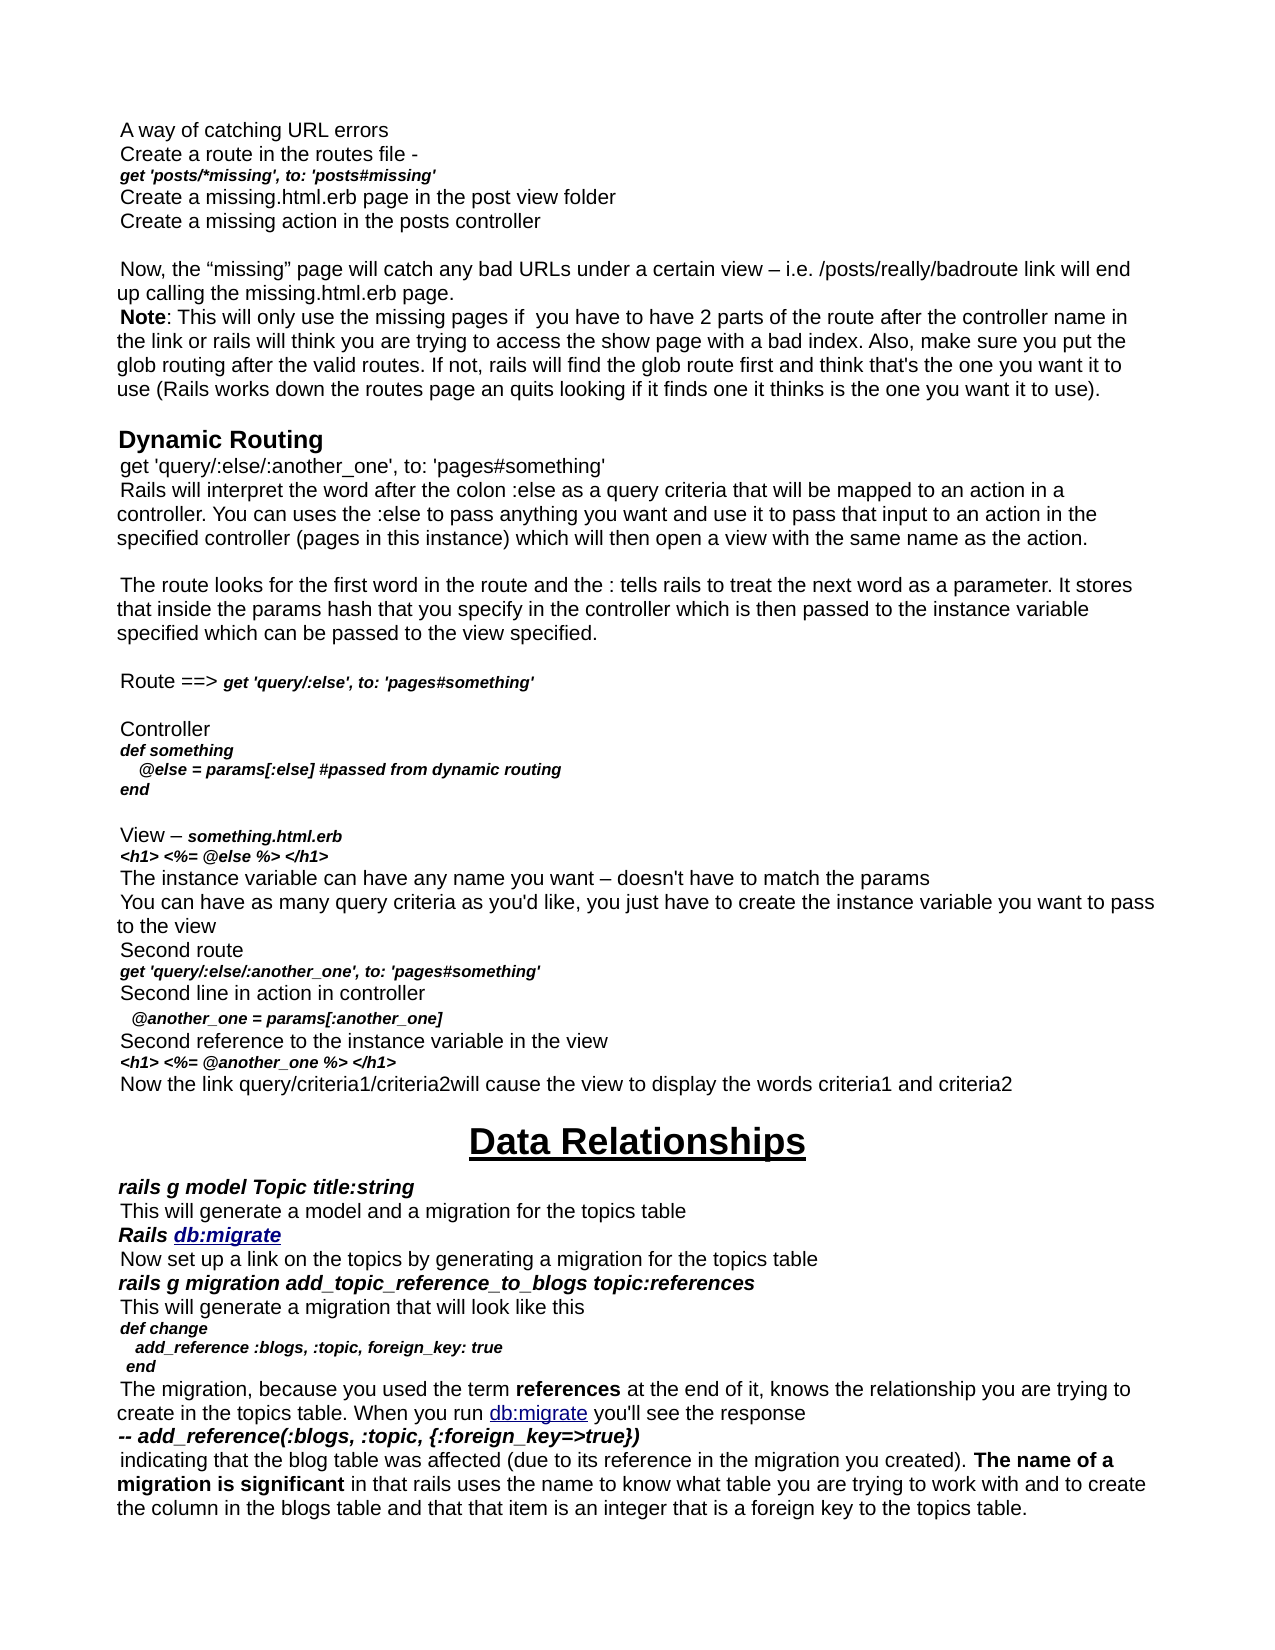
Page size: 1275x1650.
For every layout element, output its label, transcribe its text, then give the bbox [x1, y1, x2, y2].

text Create a missing action in the posts controller [117, 209, 1157, 233]
text Now the link query/criteria1/criteria2will cause the view to display the words criteria1 and criteria2 [117, 1072, 1157, 1096]
text Now, the “missing” page will catch any bad URLs under a certain view – i.e. /posts/really/badroute link will end up calling the missing.html.erb page. [117, 257, 1157, 305]
text rails g model Topic title:string [118, 1175, 1157, 1199]
text def change add_reference :blogs, :topic, foreign_key: true end [117, 1319, 1157, 1376]
text Create a route in the routes file - [117, 142, 1157, 166]
text rails g migration add_topic_reference_to_blogs topic:references [118, 1271, 1157, 1295]
text The migration, because you used the term references at the end of it, knows the relationship you are trying to create in the topics table. When you run db:migrate you'll see the response [117, 1376, 1157, 1424]
text Create a missing.html.erb page in the post view folder [117, 185, 1157, 209]
text @another_one = params[:another_one] [117, 1004, 1157, 1028]
text Second route [117, 937, 1157, 961]
text This will generate a migration that will look like this [117, 1295, 1157, 1319]
text Route ==> get 'query/:else', to: 'pages#something' [117, 669, 1157, 693]
text get 'query/:else/:another_one', to: 'pages#something' [117, 961, 1157, 981]
text <h1> <%= @another_one %> </h1> [117, 1052, 1157, 1072]
text Second line in action in controller [117, 981, 1157, 1004]
text Controller [117, 717, 1157, 741]
text View – something.html.erb [117, 822, 1157, 846]
text Rails db:migrate [118, 1223, 1157, 1247]
text get 'query/:else/:another_one', to: 'pages#something' [117, 453, 1157, 477]
text Rails will interpret the word after the colon :else as a query criteria that will be mapped to an action in a controller. You can uses the :else to pass anything you want and use it to pass that input to an action in the specified controller (pages in this instance) which will then open a view with the same name as the action. [117, 477, 1157, 549]
text <h1> <%= @else %> </h1> [117, 846, 1157, 866]
text end [117, 779, 1157, 798]
subtitle Data Relationships [118, 1119, 1157, 1163]
text def something [117, 741, 1157, 760]
text -- add_reference(:blogs, :topic, {:foreign_key=>true}) [118, 1424, 1157, 1448]
text The instance variable can have any name you want – doesn't have to match the params [117, 866, 1157, 889]
text Note: This will only use the missing pages if you have to have 2 parts of the route after the controller name in the link or rails will think you are trying to access the show page with a bad index. Also, make sure you put the glob routing after the valid routes. If not, rails will find the glob route first and think that's the one you want it to use (Rails works down the routes page an quits looking if it finds one it thinks is the one you want it to use). [117, 305, 1157, 401]
text This will generate a model and a migration for the topics table [117, 1199, 1157, 1223]
text A way of catching URL errors [117, 118, 1157, 142]
text get 'posts/*missing', to: 'posts#missing' [117, 166, 1157, 185]
text The route looks for the first word in the route and the : tells rails to treat the next word as a parameter. It stores that inside the params hash that you specify in the controller which is then passed to the instance variable specified which can be passed to the view specified. [117, 573, 1157, 645]
text @else = params[:else] #passed from dynamic routing [117, 760, 1157, 779]
text Now set up a link on the topics by generating a migration for the topics table [117, 1247, 1157, 1271]
text You can have as many query criteria as you'd like, you just have to create the instance variable you want to pass to the view [117, 889, 1157, 937]
text indicating that the blog table was affected (due to its reference in the migration you created). The name of a migration is significant in that rails uses the name to know what table you are trying to work with and to create the column in the blogs table and that that item is an integer that is a foreign key to the topics table. [117, 1448, 1157, 1520]
text Second reference to the instance variable in the view [117, 1028, 1157, 1052]
subtitle Dynamic Routing [118, 425, 1157, 453]
